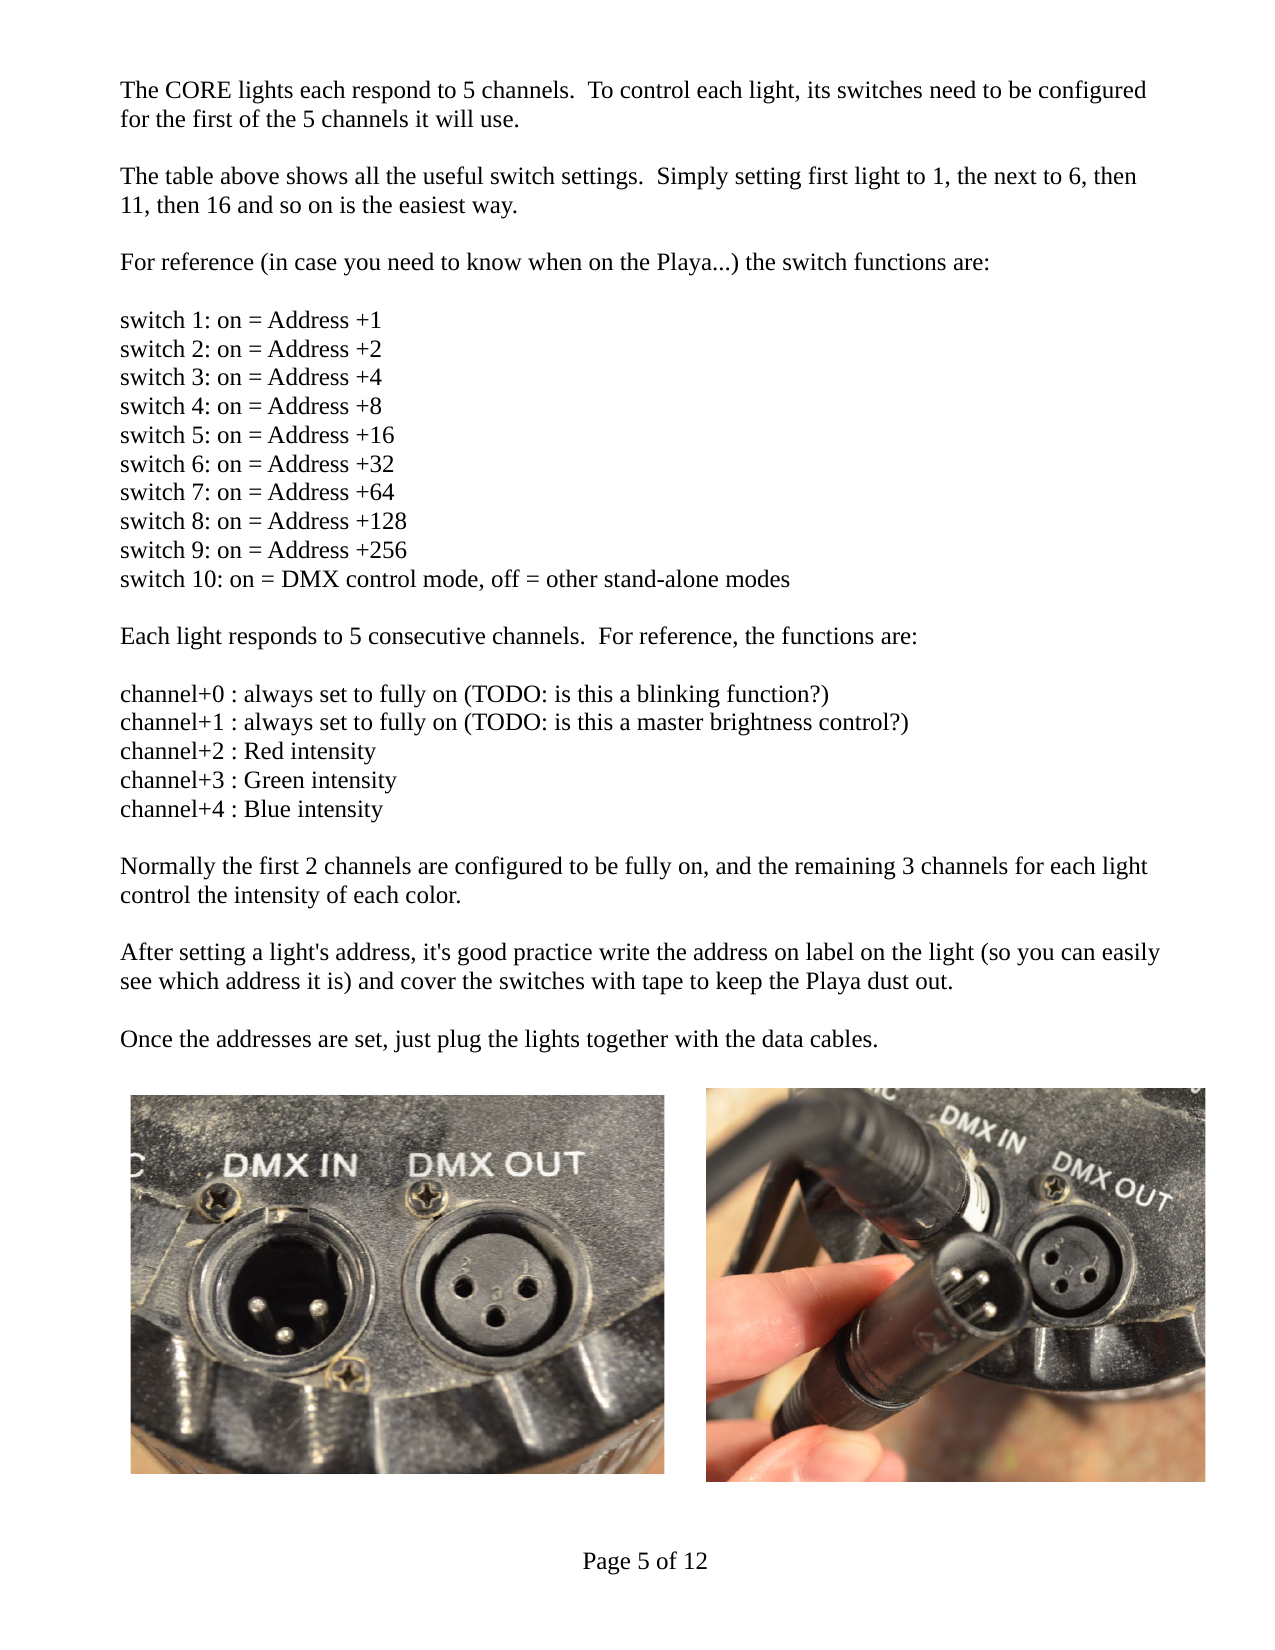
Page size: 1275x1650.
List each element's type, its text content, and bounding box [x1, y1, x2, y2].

text channel+4 : Blue intensity [120, 794, 1170, 822]
text For reference (in case you need to know when on the Playa...) the switch functions are: [120, 247, 1170, 276]
text switch 1: on = Address +1 [120, 305, 1170, 334]
text Normally the first 2 channels are configured to be fully on, and the remaining 3 channels for each light control the intensity of each color. [120, 851, 1170, 909]
text The table above shows all the useful switch settings. Simply setting first light to 1, the next to 6, then 11, then 16 and so on is the easiest way. [120, 161, 1170, 219]
text channel+2 : Red intensity [120, 736, 1170, 765]
text channel+0 : always set to fully on (TODO: is this a blinking function?) [120, 679, 1170, 707]
text Each light responds to 5 consecutive channels. For reference, the functions are: [120, 621, 1170, 650]
text switch 2: on = Address +2 [120, 334, 1170, 362]
text The CORE lights each respond to 5 channels. To control each light, its switches need to be configured for the first of the 5 channels it will use. [120, 75, 1170, 132]
text switch 4: on = Address +8 [120, 391, 1170, 420]
text switch 6: on = Address +32 [120, 449, 1170, 477]
picture [706, 1088, 1206, 1482]
text channel+1 : always set to fully on (TODO: is this a master brightness control?) [120, 707, 1170, 736]
text channel+3 : Green intensity [120, 765, 1170, 794]
text Once the addresses are set, just plug the lights together with the data cables. [120, 1024, 1170, 1052]
text switch 9: on = Address +256 [120, 535, 1170, 564]
text switch 10: on = DMX control mode, off = other stand-alone modes [120, 564, 1170, 592]
text switch 5: on = Address +16 [120, 420, 1170, 449]
picture [130, 1095, 665, 1474]
text switch 7: on = Address +64 [120, 477, 1170, 506]
text After setting a light's address, it's good practice write the address on label on the light (so you can easily see which address it is) and cover the switches with tape to keep the Playa dust out. [120, 937, 1170, 995]
text switch 8: on = Address +128 [120, 506, 1170, 535]
text switch 3: on = Address +4 [120, 362, 1170, 391]
